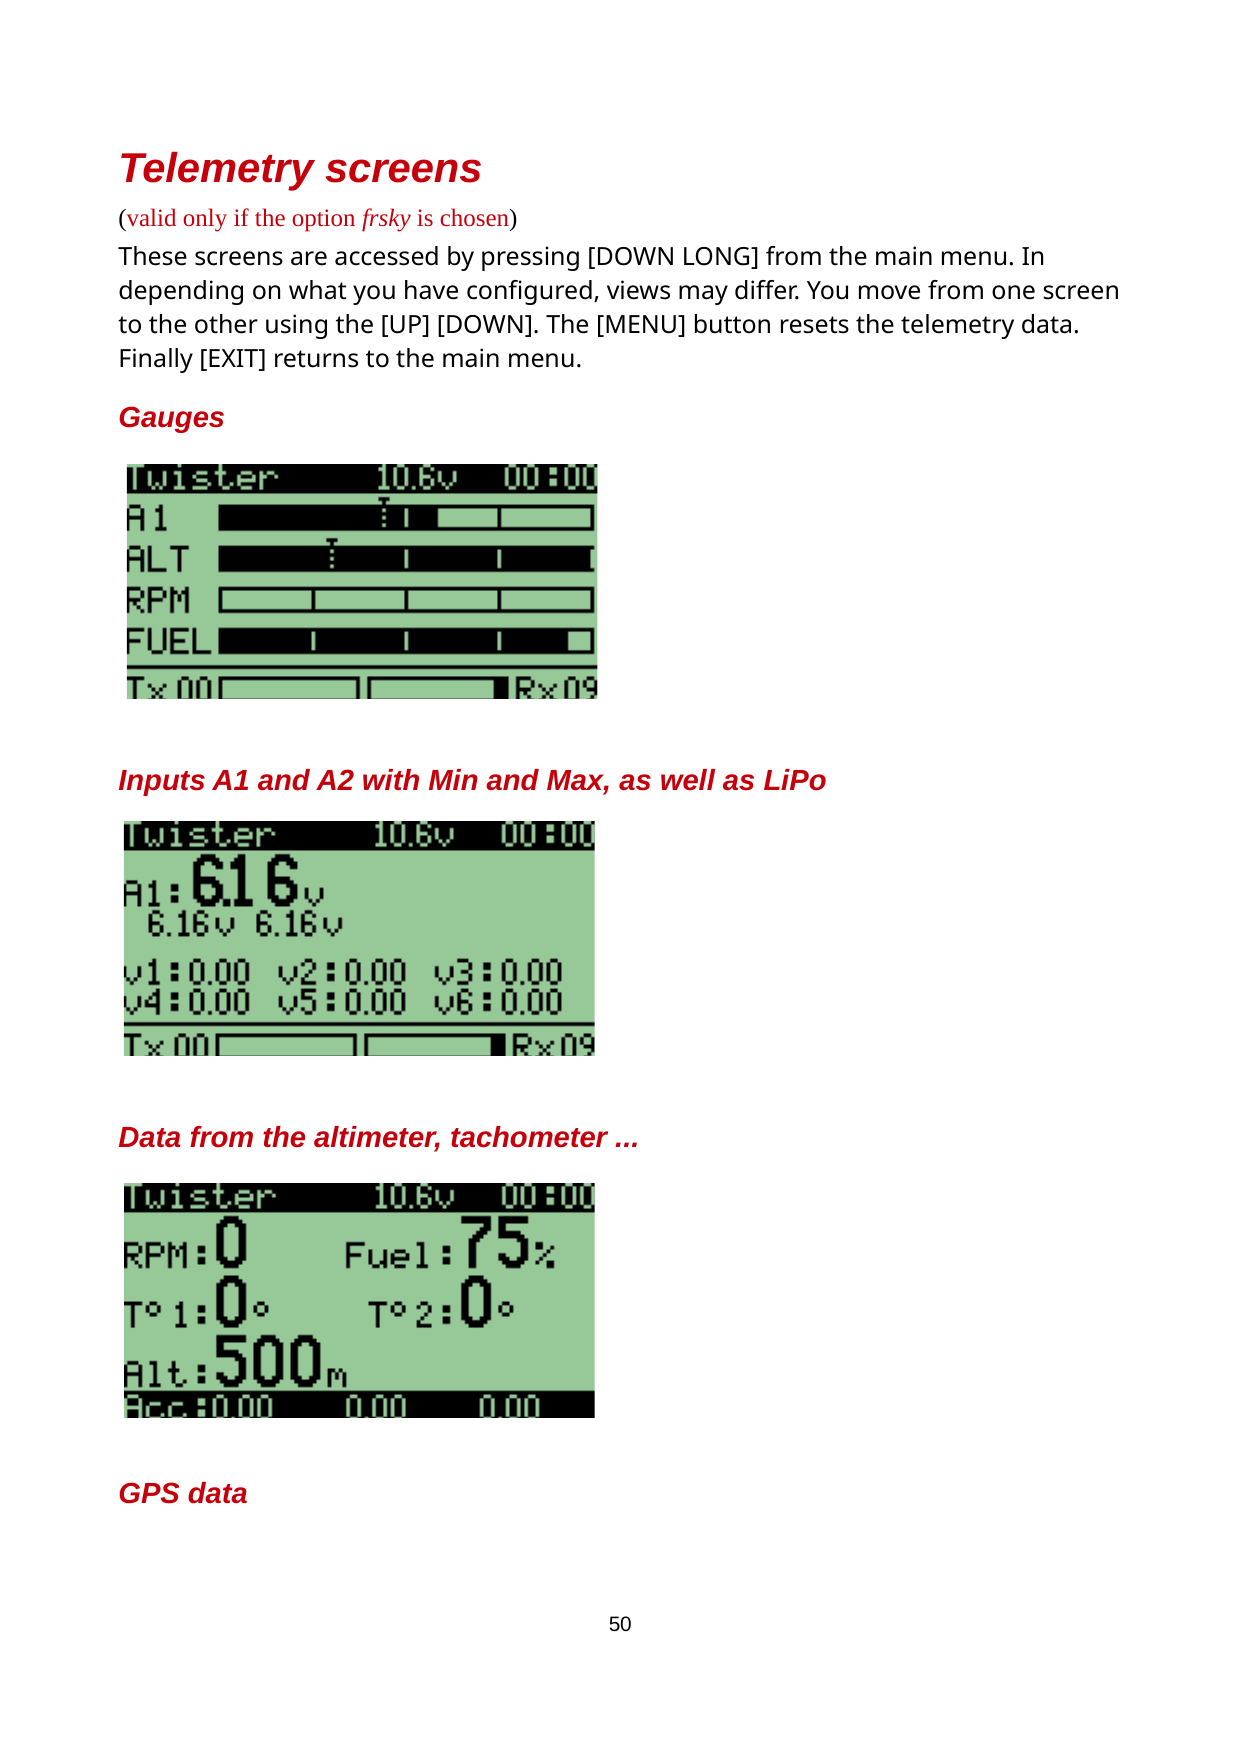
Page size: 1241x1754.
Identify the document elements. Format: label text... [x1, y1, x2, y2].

subtitle GPS data [118, 1476, 1122, 1510]
text These screens are accessed by pressing [DOWN LONG] from the main menu. In depending on what you have configured, views may differ. You move from one screen to the other using the [UP] [DOWN]. The [MENU] button resets the telemetry data. Finally [EXIT] returns to the main menu. [118, 239, 1122, 375]
text (valid only if the option frsky is chosen) [118, 203, 1122, 232]
subtitle Inputs A1 and A2 with Min and Max, as well as LiPo [118, 763, 1122, 797]
subtitle Data from the altimeter, tachometer ... [118, 1120, 1122, 1154]
subtitle Gauges [118, 400, 1122, 433]
subtitle Telemetry screens [118, 143, 1122, 191]
